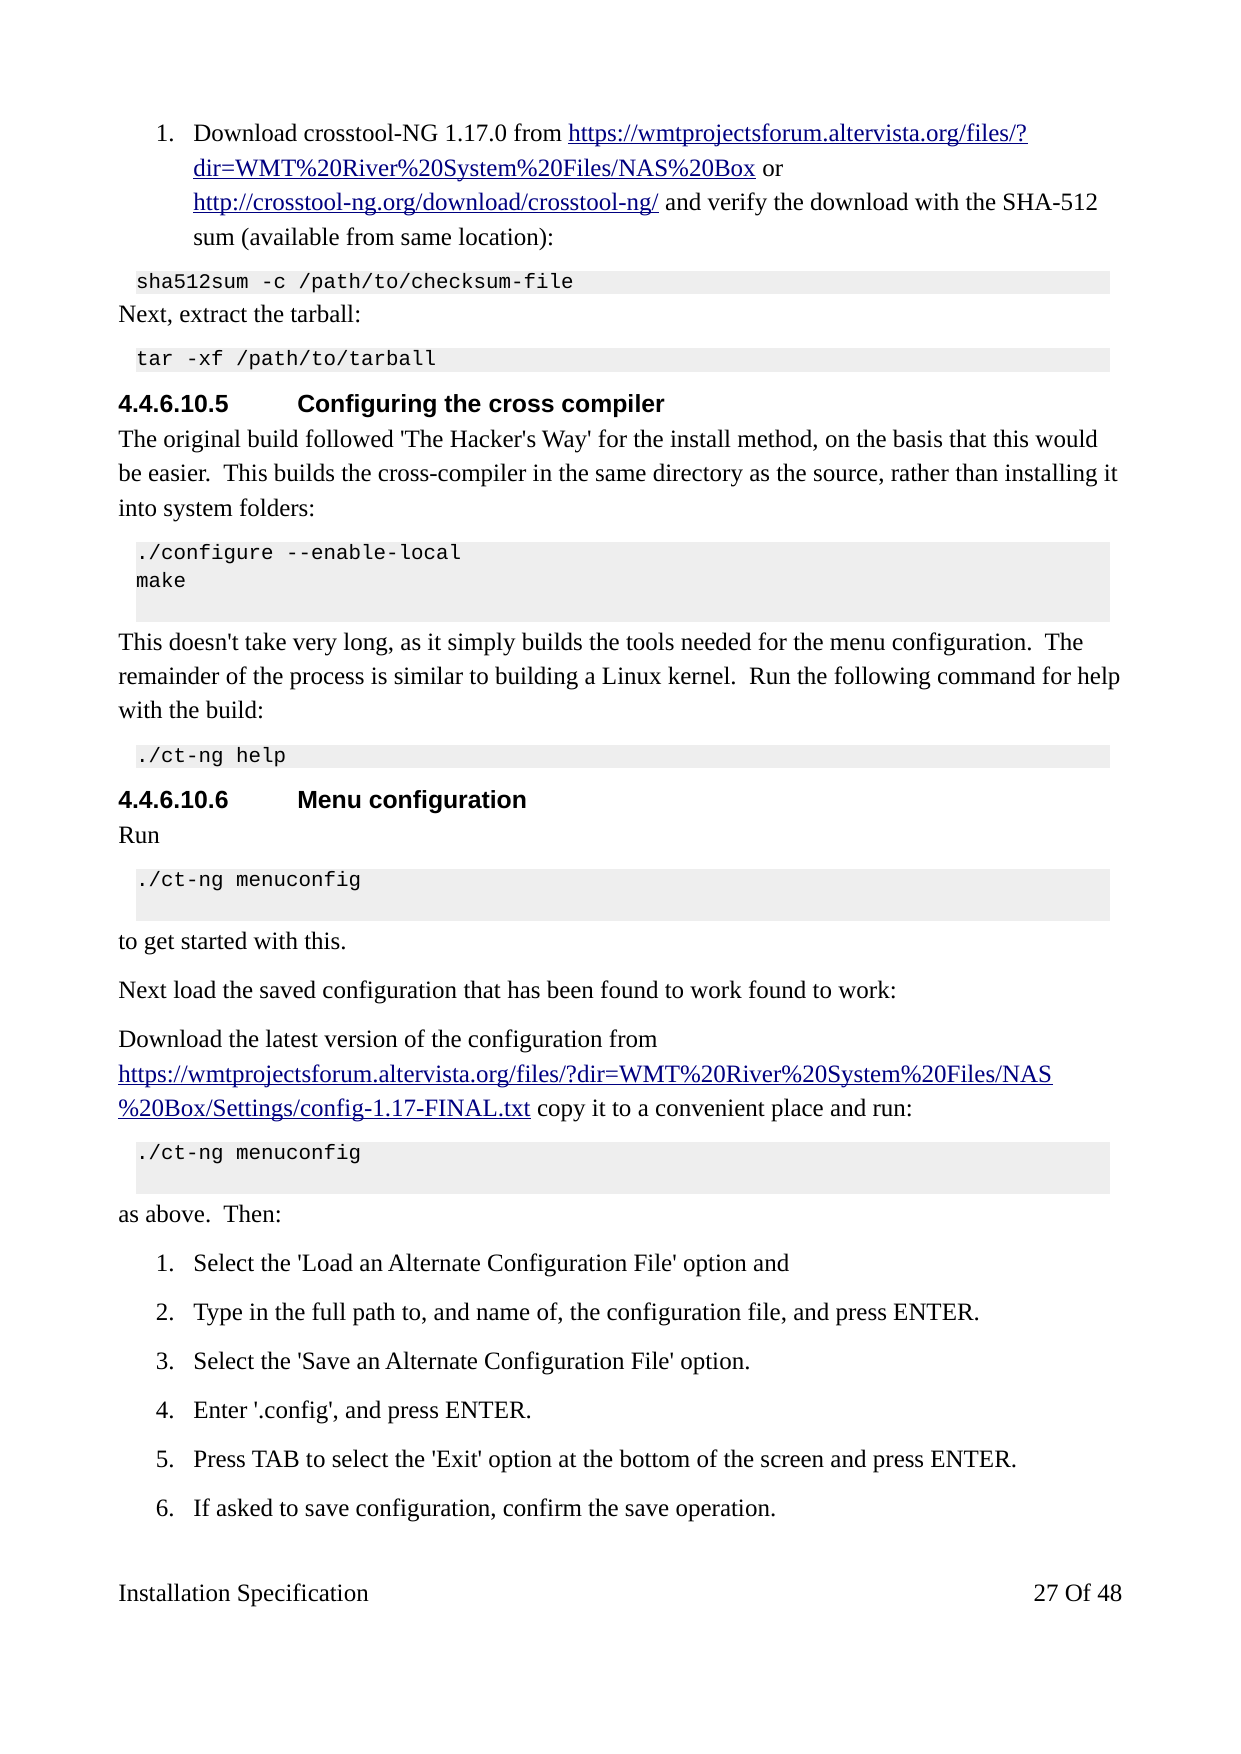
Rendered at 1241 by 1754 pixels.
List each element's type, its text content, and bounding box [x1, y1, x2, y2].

text The original build followed 'The Hacker's Way' for the install method, on the basis that this would be easier. This builds the cross-compiler in the same directory as the source, rather than installing it into system folders: [118, 424, 1122, 521]
text This doesn't take very long, as it simply builds the tools needed for the menu configuration. The remainder of the process is similar to building a Linux kernel. Run the following command for help with the build: [118, 627, 1122, 724]
subtitle Configuring the cross compiler [118, 389, 1122, 417]
list Type in the full path to, and name of, the configuration file, and press ENTER. [156, 1297, 1122, 1326]
text ./ct-ng menuconfig [136, 869, 1110, 893]
text ./ct-ng help [136, 745, 1110, 768]
text ./configure --enable-local [136, 542, 1110, 565]
subtitle Menu configuration [118, 786, 1122, 814]
text sha512sum -c /path/to/checksum-file [136, 271, 1110, 294]
text Run [118, 820, 1122, 849]
text to get started with this. [118, 926, 1122, 955]
list Download crosstool-NG 1.17.0 from https://wmtprojectsforum.altervista.org/files/?dir=WMT%20River%20System%20Files/NAS%20Box or http://crosstool-ng.org/download/crosstool-ng/ and verify the download with the SHA-512 sum (available from same location): [156, 118, 1122, 250]
list If asked to save configuration, confirm the save operation. [156, 1493, 1122, 1522]
text ./ct-ng menuconfig [136, 1142, 1110, 1166]
text make [136, 570, 1110, 594]
text Next, extract the tarball: [118, 299, 1122, 328]
text as above. Then: [118, 1199, 1122, 1228]
list Select the 'Save an Alternate Configuration File' option. [156, 1346, 1122, 1375]
list Enter '.config', and press ENTER. [156, 1395, 1122, 1424]
list Press TAB to select the 'Exit' option at the bottom of the screen and press ENTER. [156, 1444, 1122, 1473]
text Next load the saved configuration that has been found to work found to work: [118, 975, 1122, 1004]
text tar -xf /path/to/tarball [136, 348, 1110, 372]
list Select the 'Load an Alternate Configuration File' option and [156, 1248, 1122, 1277]
text Download the latest version of the configuration from https://wmtprojectsforum.altervista.org/files/?dir=WMT%20River%20System%20Files/NAS%20Box/Settings/config-1.17-FINAL.txt copy it to a convenient place and run: [118, 1024, 1122, 1122]
